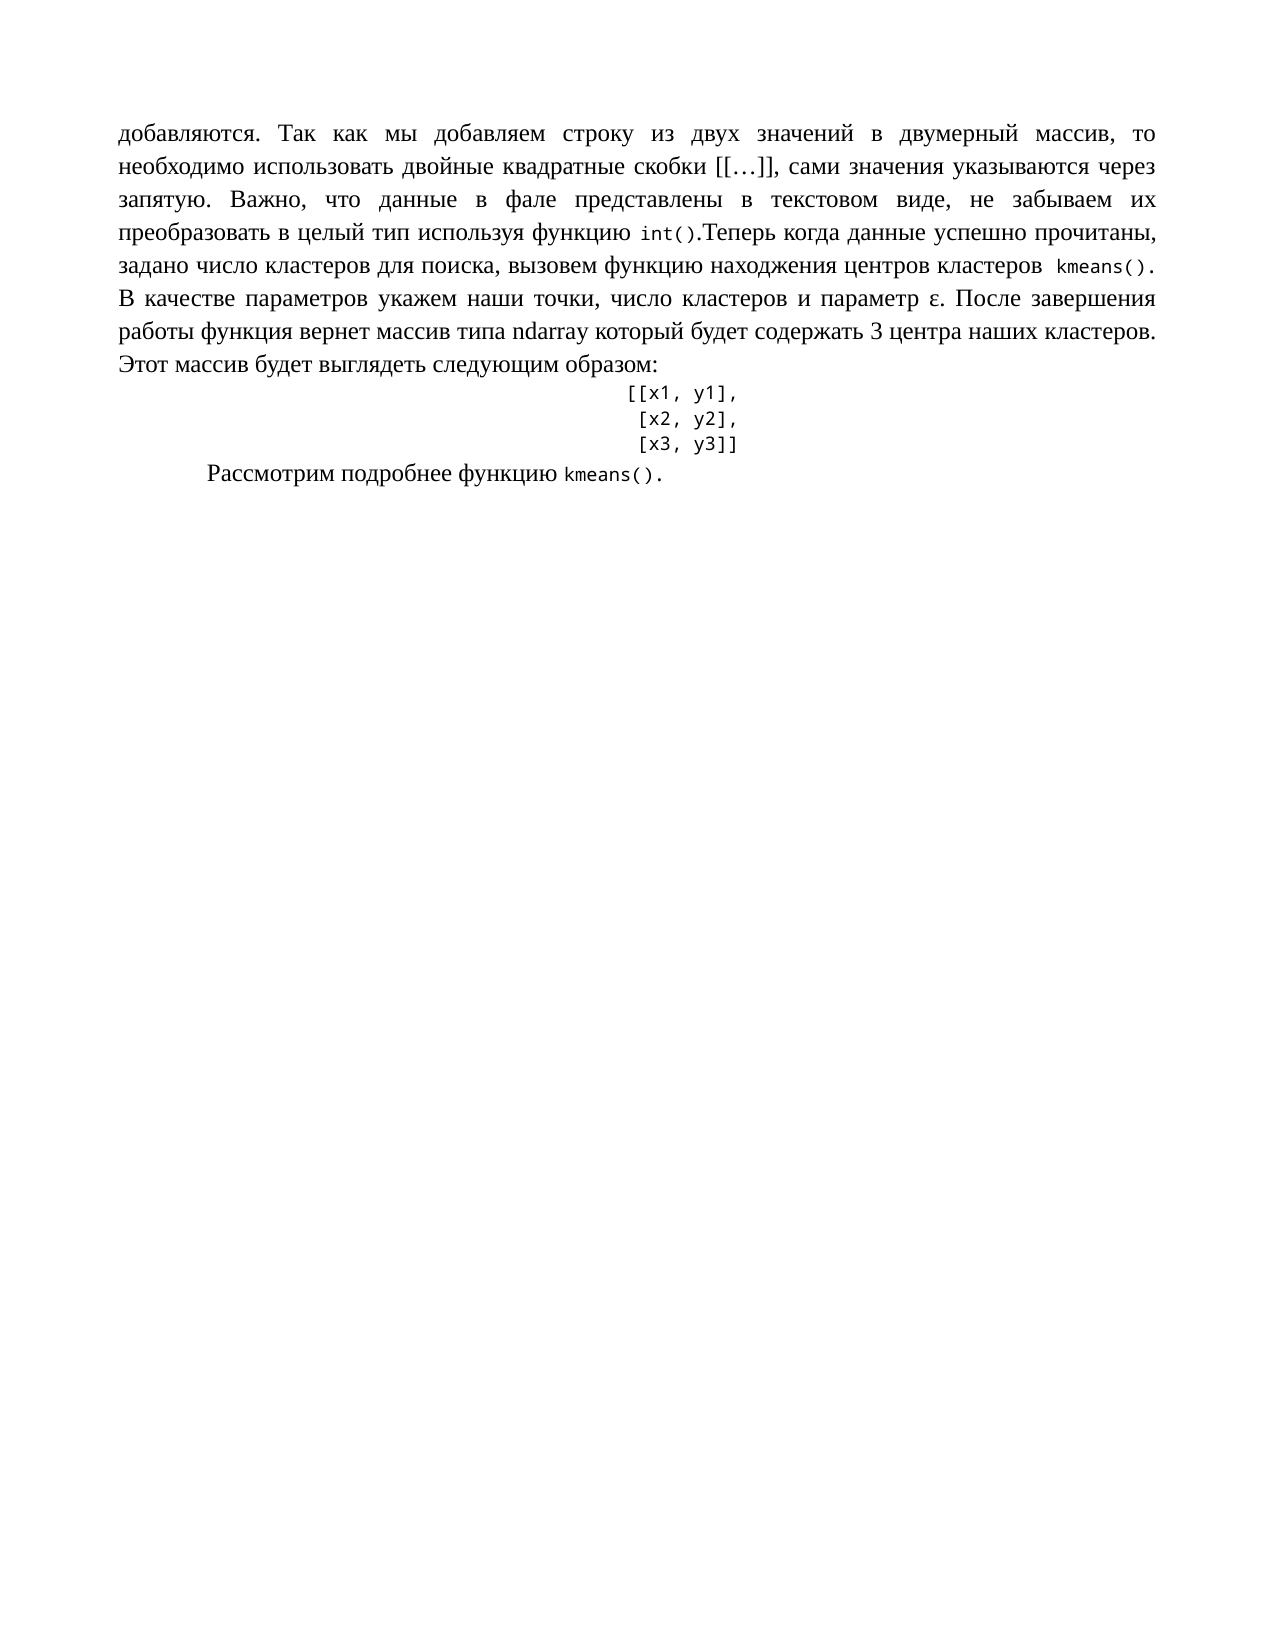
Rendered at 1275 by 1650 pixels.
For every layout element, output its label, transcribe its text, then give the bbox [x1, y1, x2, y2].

text добавляются. Так как мы добавляем строку из двух значений в двумерный массив, то необходимо использовать двойные квадратные скобки [[…]], сами значения указываются через запятую. Важно, что данные в фале представлены в текстовом виде, не забываем их преобразовать в целый тип используя функцию int().Теперь когда данные успешно прочитаны, задано число кластеров для поиска, вызовем функцию находжения центров кластеров kmeans(). В качестве параметров укажем наши точки, число кластеров и параметр ε. После завершения работы функция вернет массив типа ndarray который будет содержать 3 центра наших кластеров. Этот массив будет выглядеть следующим образом: [118, 118, 1157, 378]
text [x3, y3]] [118, 433, 1157, 455]
text Рассмотрим подробнее функцию kmeans(). [118, 458, 1157, 487]
text [[x1, y1], [118, 382, 1157, 404]
text [x2, y2], [118, 407, 1157, 429]
